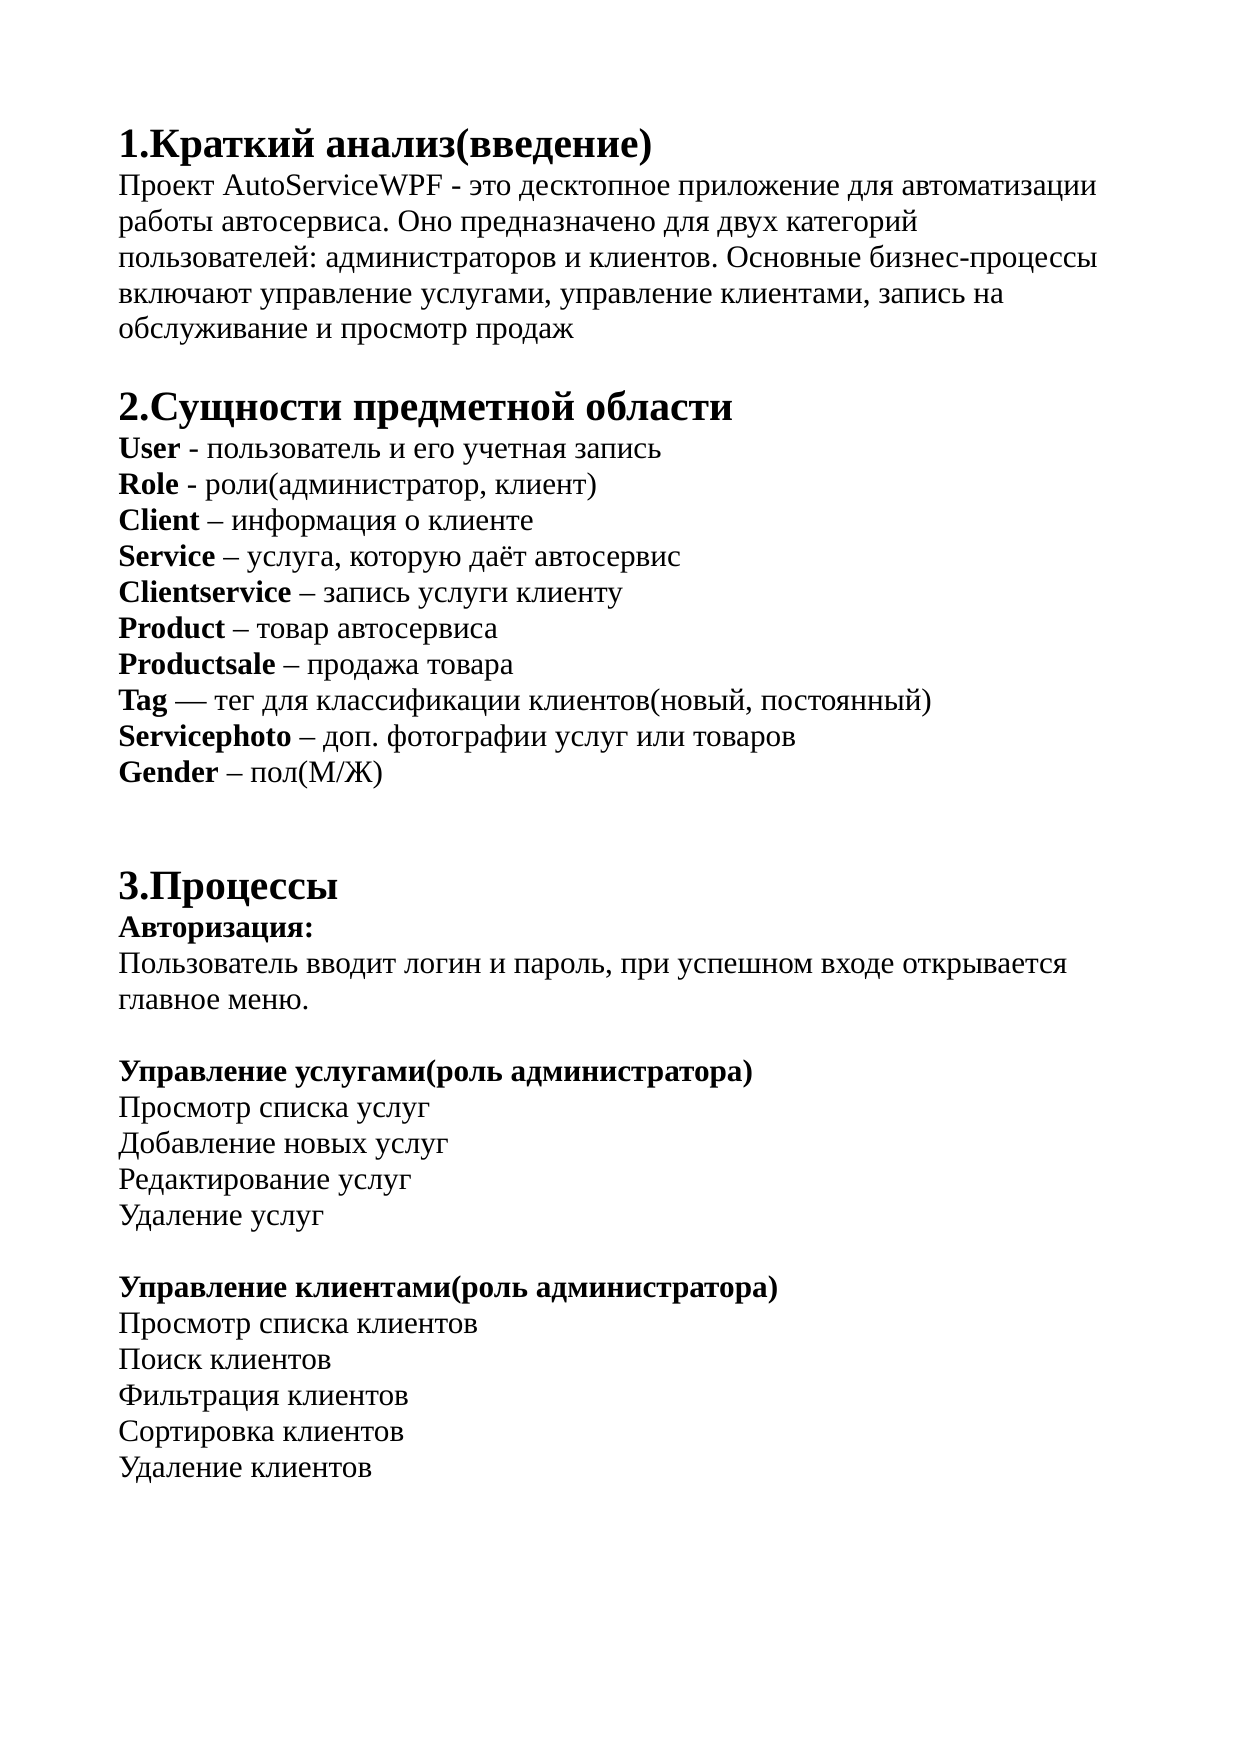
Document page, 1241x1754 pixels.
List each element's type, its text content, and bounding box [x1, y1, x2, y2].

text Client – информация о клиенте [118, 501, 1122, 537]
text Поиск клиентов [118, 1340, 1122, 1376]
text Сортировка клиентов [118, 1412, 1122, 1448]
text Управление клиентами(роль администратора) [118, 1268, 1122, 1304]
text Авторизация: Пользователь вводит логин и пароль, при успешном входе открывается главное меню. [118, 909, 1122, 1017]
text Добавление новых услуг [118, 1124, 1122, 1160]
text Управление услугами(роль администратора) [118, 1052, 1122, 1088]
text Редактирование услуг [118, 1160, 1122, 1196]
text Gender – пол(М/Ж) [118, 753, 1122, 789]
text Удаление услуг [118, 1196, 1122, 1232]
text 1.Краткий анализ(введение) [118, 118, 1122, 166]
text Productsale – продажа товара [118, 645, 1122, 681]
text Tag — тег для классификации клиентов(новый, постоянный) [118, 681, 1122, 717]
text 2.Сущности предметной области User - пользователь и его учетная запись Role - роли(администратор, клиент) [118, 382, 1122, 501]
text Удаление клиентов [118, 1448, 1122, 1484]
text Фильтрация клиентов [118, 1376, 1122, 1412]
text Product – товар автосервиса [118, 609, 1122, 645]
text Проект AutoServiceWPF - это десктопное приложение для автоматизации работы автосервиса. Оно предназначено для двух категорий пользователей: администраторов и клиентов. Основные бизнес-процессы включают управление услугами, управление клиентами, запись на обслуживание и просмотр продаж [118, 166, 1122, 346]
text Clientservice – запись услуги клиенту [118, 573, 1122, 609]
text Servicephoto – доп. фотографии услуг или товаров [118, 717, 1122, 753]
text Service – услуга, которую даёт автосервис [118, 537, 1122, 573]
text Просмотр списка клиентов [118, 1304, 1122, 1340]
text Просмотр списка услуг [118, 1088, 1122, 1124]
text 3.Процессы [118, 861, 1122, 909]
